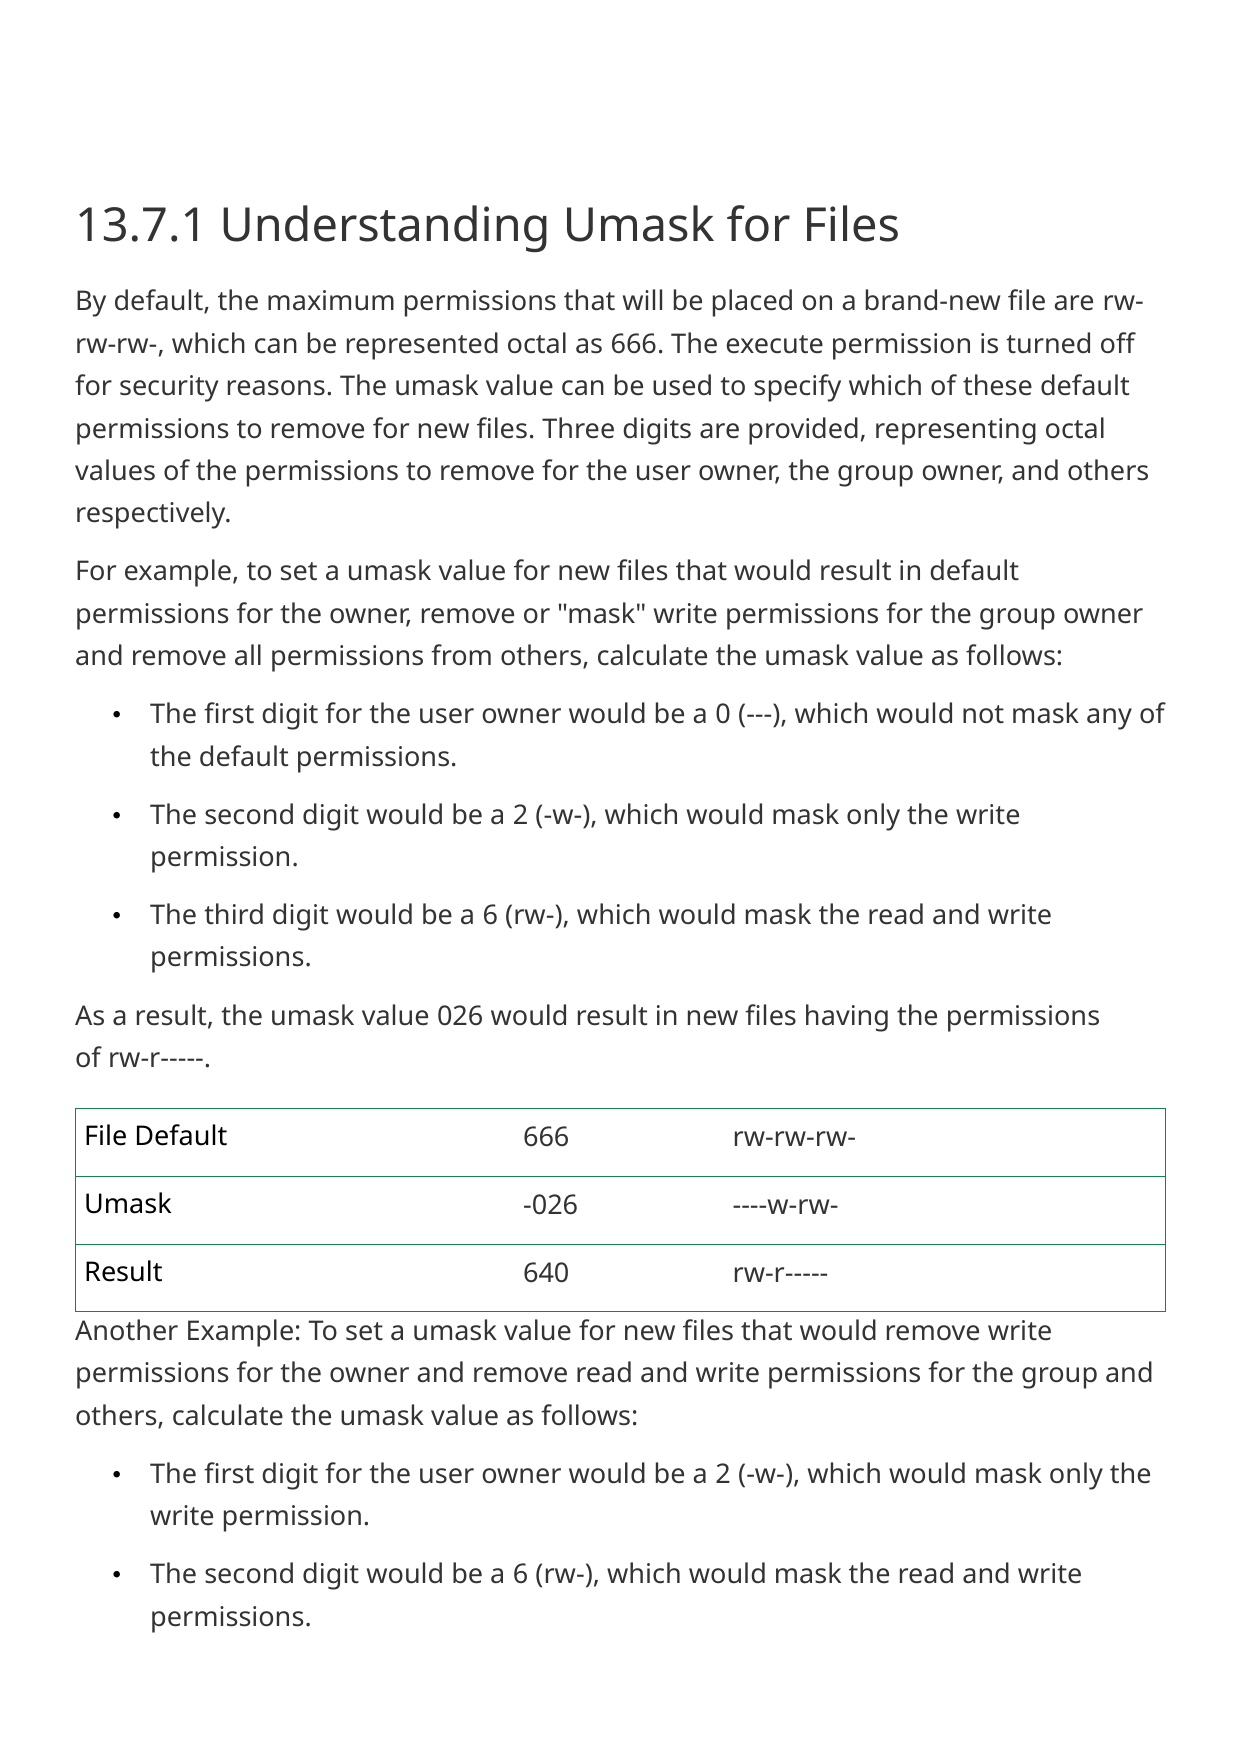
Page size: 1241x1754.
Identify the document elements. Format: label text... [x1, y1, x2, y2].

table_header File Default [76, 1109, 514, 1176]
list The second digit would be a 6 (rw-), which would mask the read and write permissions. [112, 1555, 1165, 1634]
table_cell ----w-rw- [724, 1177, 1165, 1243]
list The second digit would be a 2 (-w-), which would mask only the write permission. [112, 795, 1165, 874]
table_header rw-rw-rw- [724, 1109, 1165, 1176]
list The first digit for the user owner would be a 0 (---), which would not mask any of the default permissions. [112, 695, 1165, 774]
table_cell Result [76, 1245, 514, 1311]
table_cell -026 [514, 1177, 723, 1243]
table_cell 640 [514, 1245, 723, 1311]
text As a result, the umask value 026 would result in new files having the permissions of rw-r-----. [75, 996, 1165, 1075]
text For example, to set a umask value for new files that would result in default permissions for the owner, remove or "mask" write permissions for the group owner and remove all permissions from others, calculate the umask value as follows: [75, 552, 1165, 673]
text Another Example: To set a umask value for new files that would remove write permissions for the owner and remove read and write permissions for the group and others, calculate the umask value as follows: [75, 1312, 1165, 1433]
table_cell rw-r----- [724, 1245, 1165, 1311]
text By default, the maximum permissions that will be placed on a brand-new file are rw-rw-rw-, which can be represented octal as 666. The execute permission is turned off for security reasons. The umask value can be used to specify which of these default permissions to remove for new files. Three digits are provided, representing octal values of the permissions to remove for the user owner, the group owner, and others respectively. [75, 282, 1165, 531]
table_header 666 [514, 1109, 723, 1176]
subtitle 13.7.1 Understanding Umask for Files [75, 191, 1165, 255]
list The third digit would be a 6 (rw-), which would mask the read and write permissions. [112, 896, 1165, 975]
list The first digit for the user owner would be a 2 (-w-), which would mask only the write permission. [112, 1454, 1165, 1534]
table_cell Umask [76, 1177, 514, 1243]
